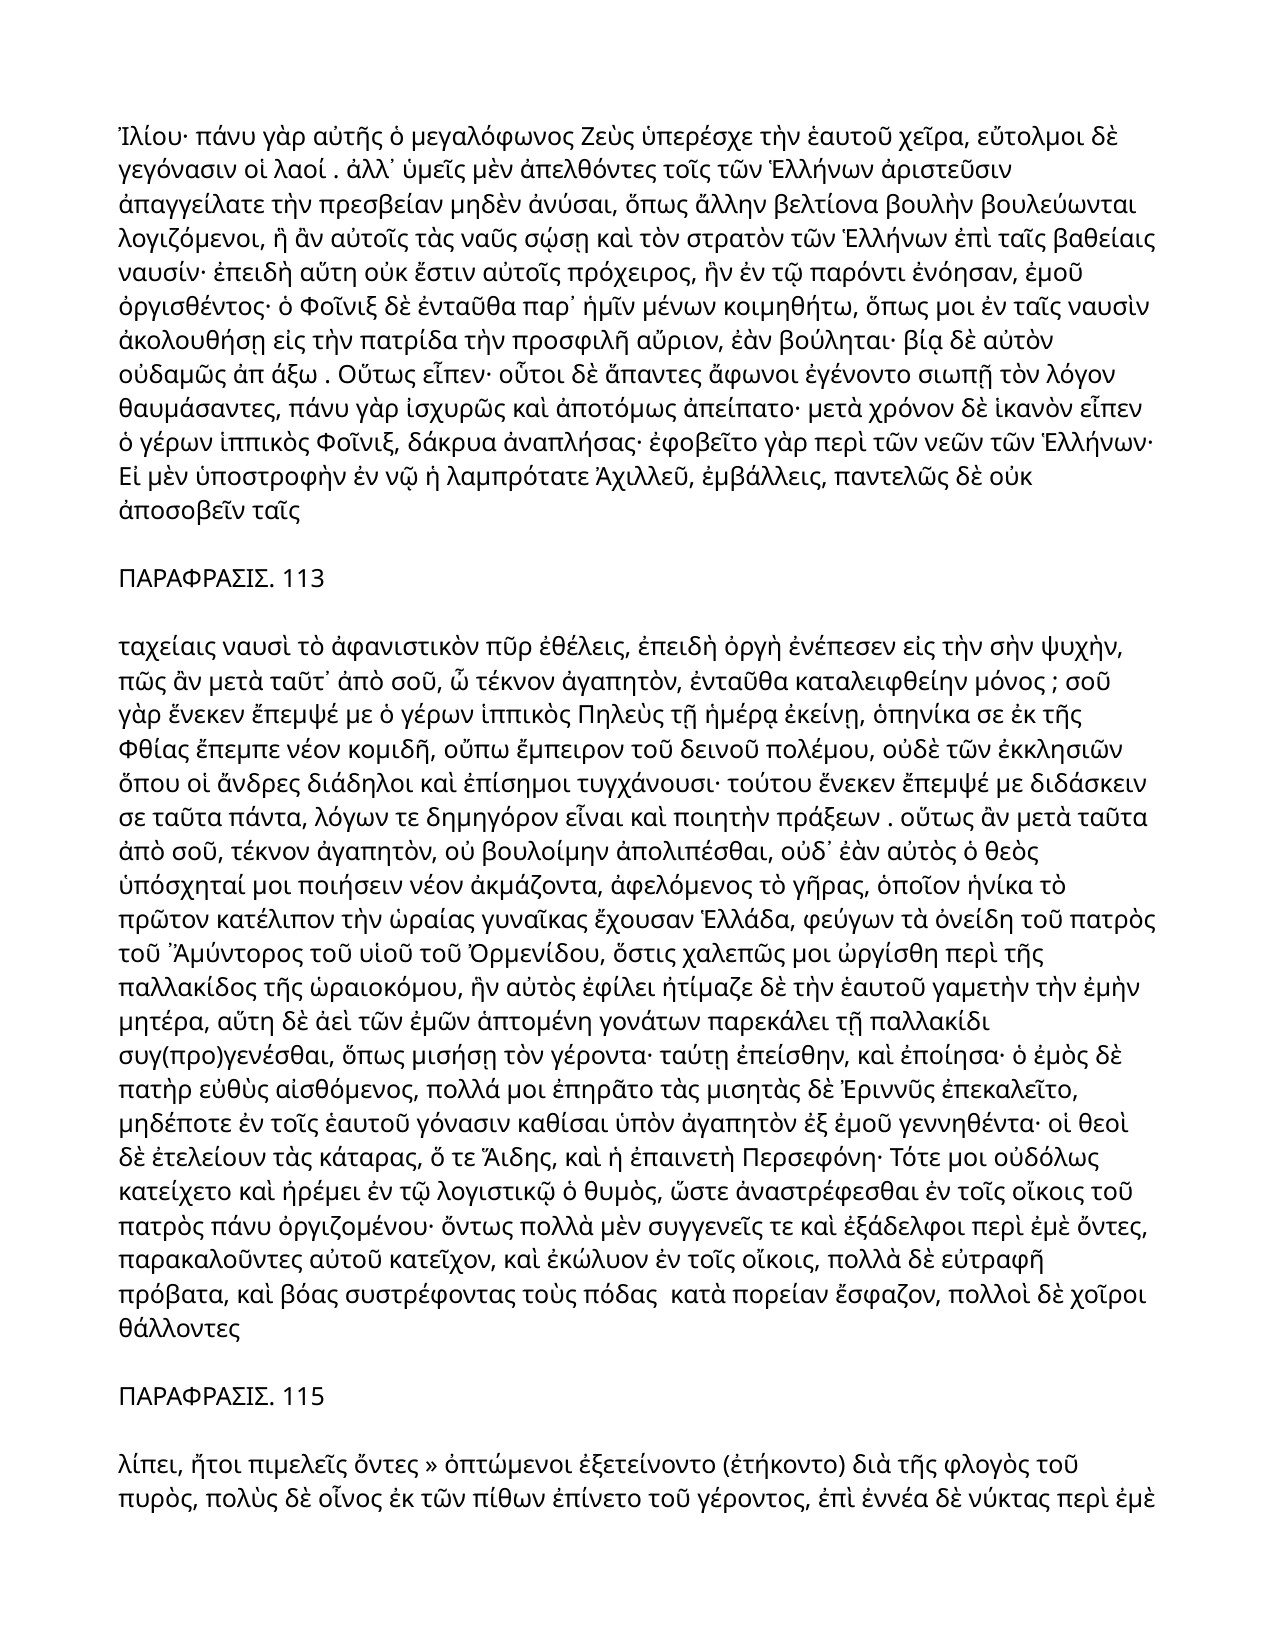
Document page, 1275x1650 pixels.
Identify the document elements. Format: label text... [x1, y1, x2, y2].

text λίπει, ἤτοι πιμελεῖς ὄντες » ὀπτώμενοι ἐξετείνοντο (ἐτήκοντο) διὰ τῆς φλογὸς τοῦ πυρὸς, πολὺς δὲ οἶνος ἐκ τῶν πίθων ἐπίνετο τοῦ γέροντος, ἐπὶ ἐννέα δὲ νύκτας περὶ ἐμὲ [118, 1447, 1157, 1515]
text ΠΑΡΑΦΡΑΣΙΣ. 113 [118, 561, 1157, 595]
text Ἰλίου· πάνυ γὰρ αὐτῆς ὁ μεγαλόφωνος Ζεὺς ὑπερέσχε τὴν ἑαυτοῦ χεῖρα, εὔτολμοι δὲ γεγόνασιν οἱ λαοί . ἀλλ᾽ ὑμεῖς μὲν ἀπελθόντες τοῖς τῶν Ἑλλήνων ἀριστεῦσιν ἀπαγγείλατε τὴν πρεσβείαν μηδὲν ἀνύσαι, ὅπως ἄλλην βελτίονα βουλὴν βουλεύωνται λογιζόμενοι, ἣ ἂν αὐτοῖς τὰς ναῦς σῴσῃ καὶ τὸν στρατὸν τῶν Ἑλλήνων ἐπὶ ταῖς βαθείαις ναυσίν· ἐπειδὴ αὕτη οὐκ ἔστιν αὐτοῖς πρόχειρος, ἣν ἐν τῷ παρόντι ἐνόησαν, ἐμοῦ ὀργισθέντος· ὁ Φοῖνιξ δὲ ἐνταῦθα παρ᾽ ἡμῖν μένων κοιμηθήτω, ὅπως μοι ἐν ταῖς ναυσὶν ἀκολουθήσῃ εἰς τὴν πατρίδα τὴν προσφιλῆ αὔριον, ἐὰν βούληται· βίᾳ δὲ αὐτὸν οὐδαμῶς ἀπ άξω . Οὕτως εἶπεν· οὗτοι δὲ ἅπαντες ἄφωνοι ἐγένοντο σιωπῇ τὸν λόγον θαυμάσαντες, πάνυ γὰρ ἰσχυρῶς καὶ ἀποτόμως ἀπείπατο· μετὰ χρόνον δὲ ἱκανὸν εἶπεν ὁ γέρων ἱππικὸς Φοῖνιξ, δάκρυα ἀναπλήσας· ἐφοβεῖτο γὰρ περὶ τῶν νεῶν τῶν Ἑλλήνων· Εἰ μὲν ὑποστροφὴν ἐν νῷ ἡ λαμπρότατε Ἀχιλλεῦ, ἐμβάλλεις, παντελῶς δὲ οὐκ ἀποσοβεῖν ταῖς [118, 118, 1157, 527]
text ΠΑΡΑΦΡΑΣΙΣ. 115 [118, 1378, 1157, 1412]
text ταχείαις ναυσὶ τὸ ἀφανιστικὸν πῦρ ἐθέλεις, ἐπειδὴ ὀργὴ ἐνέπεσεν εἰς τὴν σὴν ψυχὴν, πῶς ἂν μετὰ ταῦτ᾽ ἀπὸ σοῦ, ὦ τέκνον ἀγαπητὸν, ἐνταῦθα καταλειφθείην μόνος ; σοῦ γὰρ ἕνεκεν ἔπεμψέ με ὁ γέρων ἱππικὸς Πηλεὺς τῇ ἡμέρᾳ ἐκείνῃ, ὁπηνίκα σε ἐκ τῆς Φθίας ἔπεμπε νέον κομιδῆ, οὔπω ἔμπειρον τοῦ δεινοῦ πολέμου, οὐδὲ τῶν ἐκκλησιῶν ὅπου οἱ ἄνδρες διάδηλοι καὶ ἐπίσημοι τυγχάνουσι· τούτου ἕνεκεν ἔπεμψέ με διδάσκειν σε ταῦτα πάντα, λόγων τε δημηγόρον εἶναι καὶ ποιητὴν πράξεων . οὕτως ἂν μετὰ ταῦτα ἀπὸ σοῦ, τέκνον ἀγαπητὸν, οὐ βουλοίμην ἀπολιπέσθαι, οὐδ᾽ ἐὰν αὐτὸς ὁ θεὸς ὑπόσχηταί μοι ποιήσειν νέον ἀκμάζοντα, ἀφελόμενος τὸ γῆρας, ὁποῖον ἡνίκα τὸ πρῶτον κατέλιπον τὴν ὡραίας γυναῖκας ἔχουσαν Ἑλλάδα, φεύγων τὰ ὀνείδη τοῦ πατρὸς τοῦ ᾿Ἀμύντορος τοῦ υἱοῦ τοῦ Ὀρμενίδου, ὅστις χαλεπῶς μοι ὠργίσθη περὶ τῆς παλλακίδος τῆς ὡραιοκόμου, ἣν αὐτὸς ἐφίλει ἠτίμαζε δὲ τὴν ἑαυτοῦ γαμετὴν τὴν ἐμὴν μητέρα, αὕτη δὲ ἀεὶ τῶν ἐμῶν ἁπτομένη γονάτων παρεκάλει τῇ παλλακίδι συγ(προ)γενέσθαι, ὅπως μισήσῃ τὸν γέροντα· ταύτῃ ἐπείσθην, καὶ ἐποίησα· ὁ ἐμὸς δὲ πατὴρ εὐθὺς αἰσθόμενος, πολλά μοι ἐπηρᾶτο τὰς μισητὰς δὲ Ἐριννῦς ἐπεκαλεῖτο, μηδέποτε ἐν τοῖς ἑαυτοῦ γόνασιν καθίσαι ὑπὸν ἀγαπητὸν ἐξ ἐμοῦ γεννηθέντα· οἱ θεοὶ δὲ ἐτελείουν τὰς κάταρας, ὅ τε Ἅιδης, καὶ ἡ ἐπαινετὴ Περσεφόνη· Τότε μοι οὐδόλως κατείχετο καὶ ἠρέμει ἐν τῷ λογιστικῷ ὁ θυμὸς, ὥστε ἀναστρέφεσθαι ἐν τοῖς οἴκοις τοῦ πατρὸς πάνυ ὀργιζομένου· ὄντως πολλὰ μὲν συγγενεῖς τε καὶ ἐξάδελφοι περὶ ἐμὲ ὄντες, παρακαλοῦντες αὐτοῦ κατεῖχον, καὶ ἐκώλυον ἐν τοῖς οἴκοις, πολλὰ δὲ εὐτραφῆ πρόβατα, καὶ βόας συστρέφοντας τοὺς πόδας κατὰ πορείαν ἔσφαζον, πολλοὶ δὲ χοῖροι θάλλοντες [118, 629, 1157, 1344]
